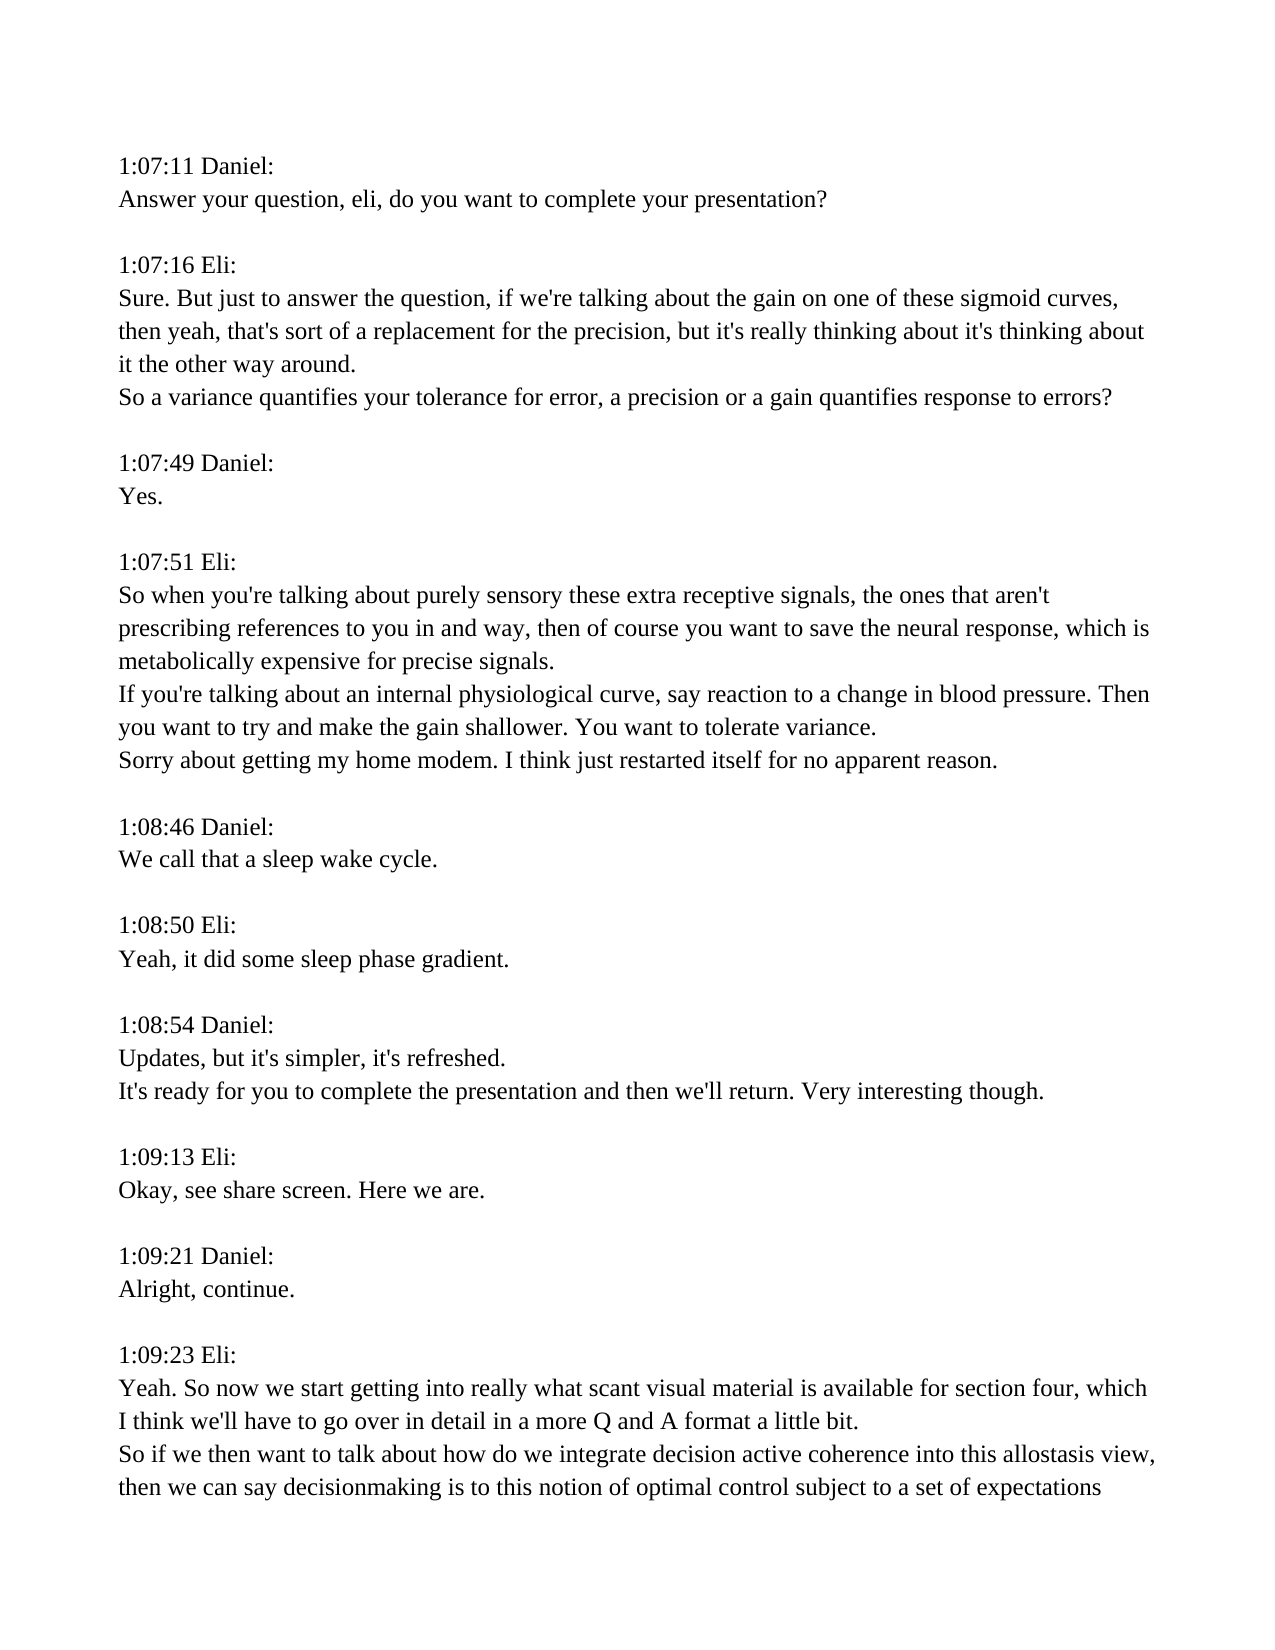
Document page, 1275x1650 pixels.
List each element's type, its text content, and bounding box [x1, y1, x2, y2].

text Sure. But just to answer the question, if we're talking about the gain on one of these sigmoid curves, then yeah, that's sort of a replacement for the precision, but it's really thinking about it's thinking about it the other way around. [118, 283, 1157, 378]
text So if we then want to talk about how do we integrate decision active coherence into this allostasis view, then we can say decisionmaking is to this notion of optimal control subject to a set of expectations [118, 1439, 1157, 1501]
text 1:07:51 Eli: [118, 547, 1157, 576]
text 1:07:11 Daniel: [118, 151, 1157, 180]
text Answer your question, eli, do you want to complete your presentation? [118, 184, 1157, 213]
text Sorry about getting my home modem. I think just restarted itself for no apparent reason. [118, 746, 1157, 774]
text Alright, continue. [118, 1274, 1157, 1303]
text If you're talking about an internal physiological curve, say reaction to a change in blood pressure. Then you want to try and make the gain shallower. You want to tolerate variance. [118, 679, 1157, 741]
text 1:08:54 Daniel: [118, 1010, 1157, 1038]
text So a variance quantifies your tolerance for error, a precision or a gain quantifies response to errors? [118, 382, 1157, 411]
text Okay, see share screen. Here we are. [118, 1175, 1157, 1203]
text 1:09:21 Daniel: [118, 1241, 1157, 1269]
text 1:09:23 Eli: [118, 1340, 1157, 1369]
text Yeah. So now we start getting into really what scant visual material is available for section four, which I think we'll have to go over in detail in a more Q and A format a little bit. [118, 1373, 1157, 1435]
text 1:08:46 Daniel: [118, 812, 1157, 840]
text Updates, but it's simpler, it's refreshed. [118, 1043, 1157, 1071]
text So when you're talking about purely sensory these extra receptive signals, the ones that aren't prescribing references to you in and way, then of course you want to save the neural response, which is metabolically expensive for precise signals. [118, 580, 1157, 675]
text It's ready for you to complete the presentation and then we'll return. Very interesting though. [118, 1076, 1157, 1104]
text We call that a sleep wake cycle. [118, 844, 1157, 873]
text Yeah, it did some sleep phase gradient. [118, 944, 1157, 972]
text 1:07:49 Daniel: [118, 448, 1157, 477]
text 1:08:50 Eli: [118, 911, 1157, 939]
text 1:07:16 Eli: [118, 250, 1157, 279]
text 1:09:13 Eli: [118, 1142, 1157, 1171]
text Yes. [118, 481, 1157, 510]
